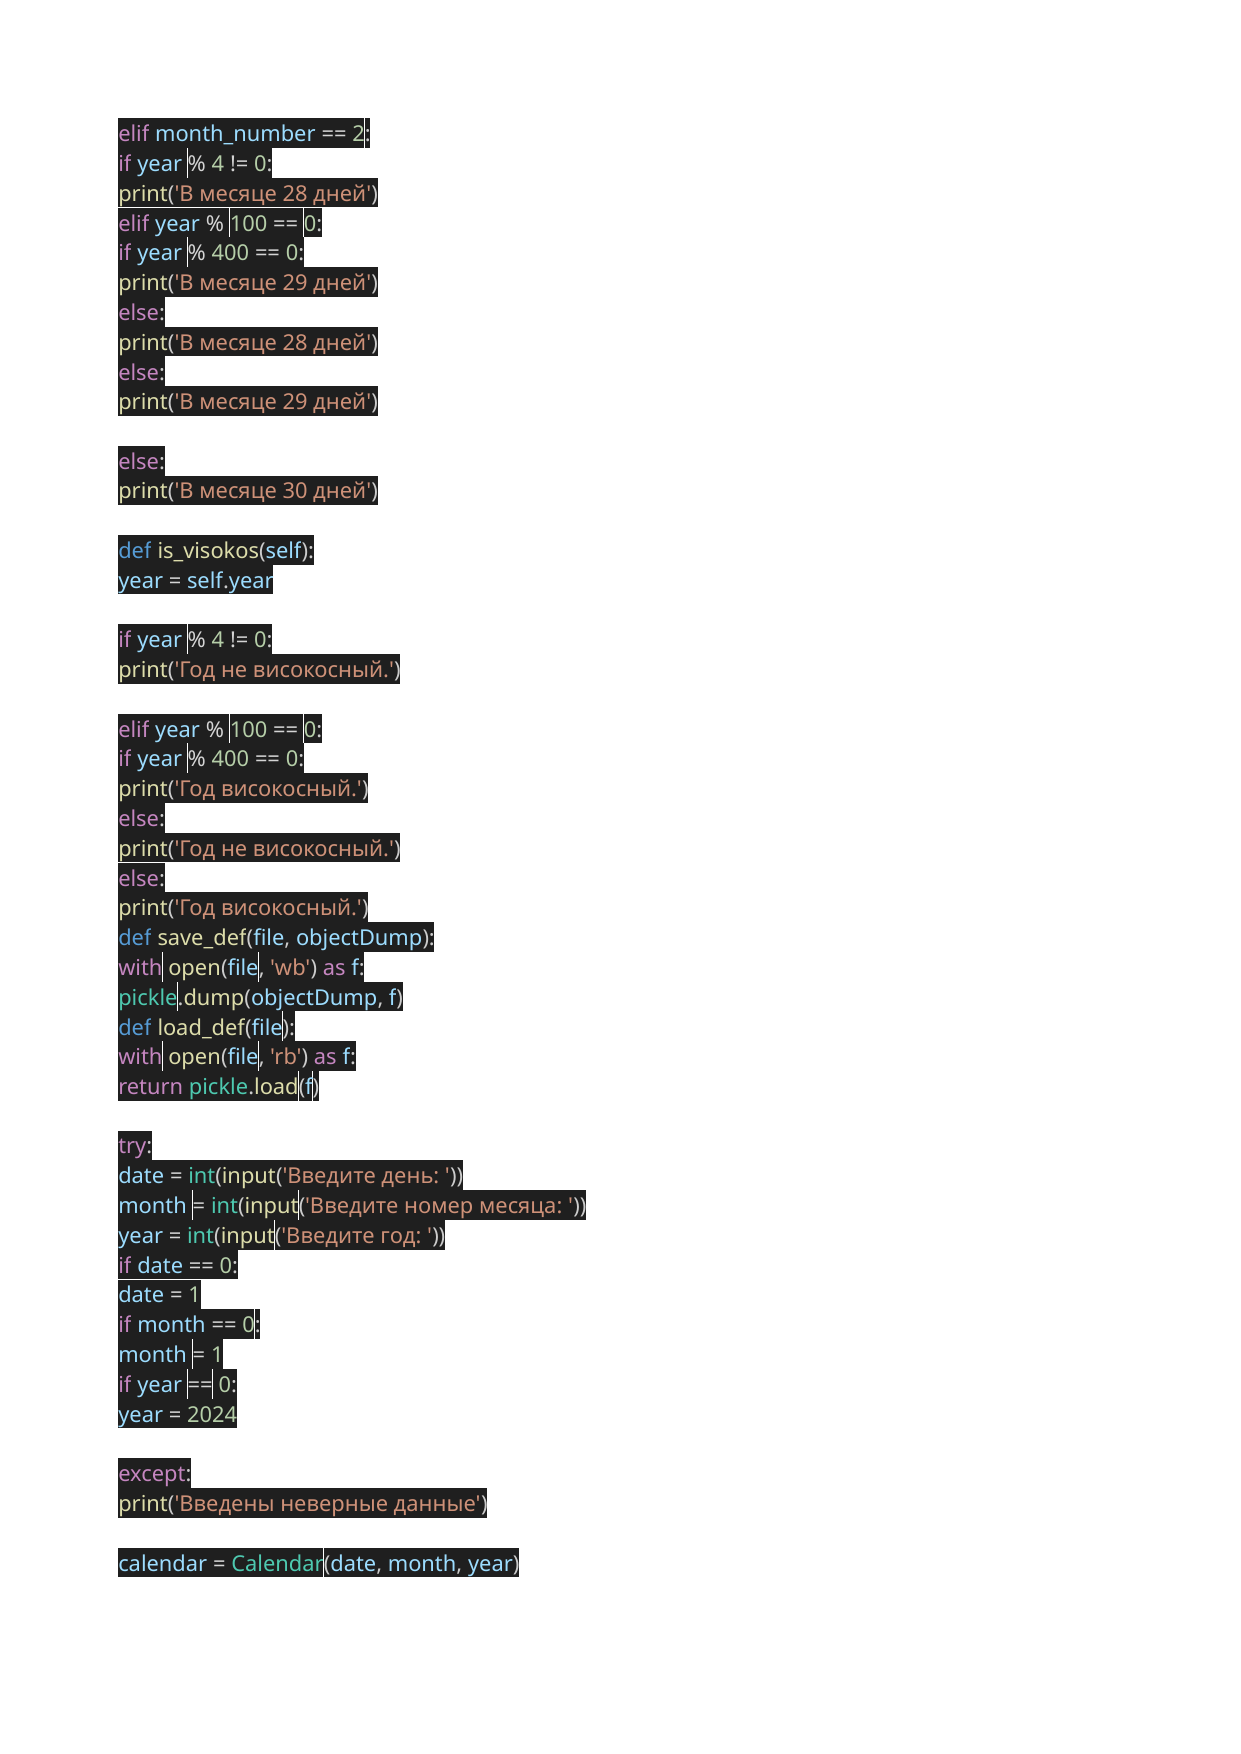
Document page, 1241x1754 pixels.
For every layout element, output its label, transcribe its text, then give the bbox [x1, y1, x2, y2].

text elif year % 100 == 0: [118, 713, 1122, 743]
text print('В месяце 30 дней') [118, 476, 1122, 505]
text else: [118, 356, 1122, 386]
text try: [118, 1131, 1122, 1160]
text else: [118, 862, 1122, 892]
text if year % 4 != 0: [118, 148, 1122, 178]
text print('Год не високосный.') [118, 833, 1122, 862]
text year = 2024 [118, 1399, 1122, 1428]
text except: [118, 1458, 1122, 1488]
text with open(file, 'wb') as f: [118, 952, 1122, 982]
text print('Год не високосный.') [118, 654, 1122, 684]
text print('Год високосный.') [118, 773, 1122, 803]
text else: [118, 803, 1122, 833]
text elif year % 100 == 0: [118, 207, 1122, 237]
text print('В месяце 28 дней') [118, 178, 1122, 207]
text return pickle.load(f) [118, 1071, 1122, 1101]
text print('Введены неверные данные') [118, 1488, 1122, 1518]
text if month == 0: [118, 1309, 1122, 1339]
text else: [118, 446, 1122, 476]
text calendar = Calendar(date, month, year) [118, 1547, 1122, 1577]
text else: [118, 297, 1122, 327]
text if year % 400 == 0: [118, 743, 1122, 773]
text date = int(input('Введите день: ')) [118, 1160, 1122, 1190]
text month = int(input('Введите номер месяца: ')) [118, 1190, 1122, 1220]
text year = int(input('Введите год: ')) [118, 1220, 1122, 1250]
text if year % 4 != 0: [118, 624, 1122, 654]
text elif month_number == 2: [118, 118, 1122, 148]
text if year % 400 == 0: [118, 237, 1122, 267]
text year = self.year [118, 565, 1122, 594]
text print('В месяце 29 дней') [118, 267, 1122, 297]
text print('Год високосный.') [118, 892, 1122, 922]
text date = 1 [118, 1279, 1122, 1309]
text if year == 0: [118, 1369, 1122, 1399]
text print('В месяце 29 дней') [118, 386, 1122, 416]
text pickle.dump(objectDump, f) [118, 982, 1122, 1011]
text print('В месяце 28 дней') [118, 327, 1122, 356]
text month = 1 [118, 1339, 1122, 1369]
text with open(file, 'rb') as f: [118, 1041, 1122, 1071]
text if date == 0: [118, 1250, 1122, 1279]
text def is_visokos(self): [118, 535, 1122, 565]
text def save_def(file, objectDump): [118, 922, 1122, 952]
text def load_def(file): [118, 1011, 1122, 1041]
